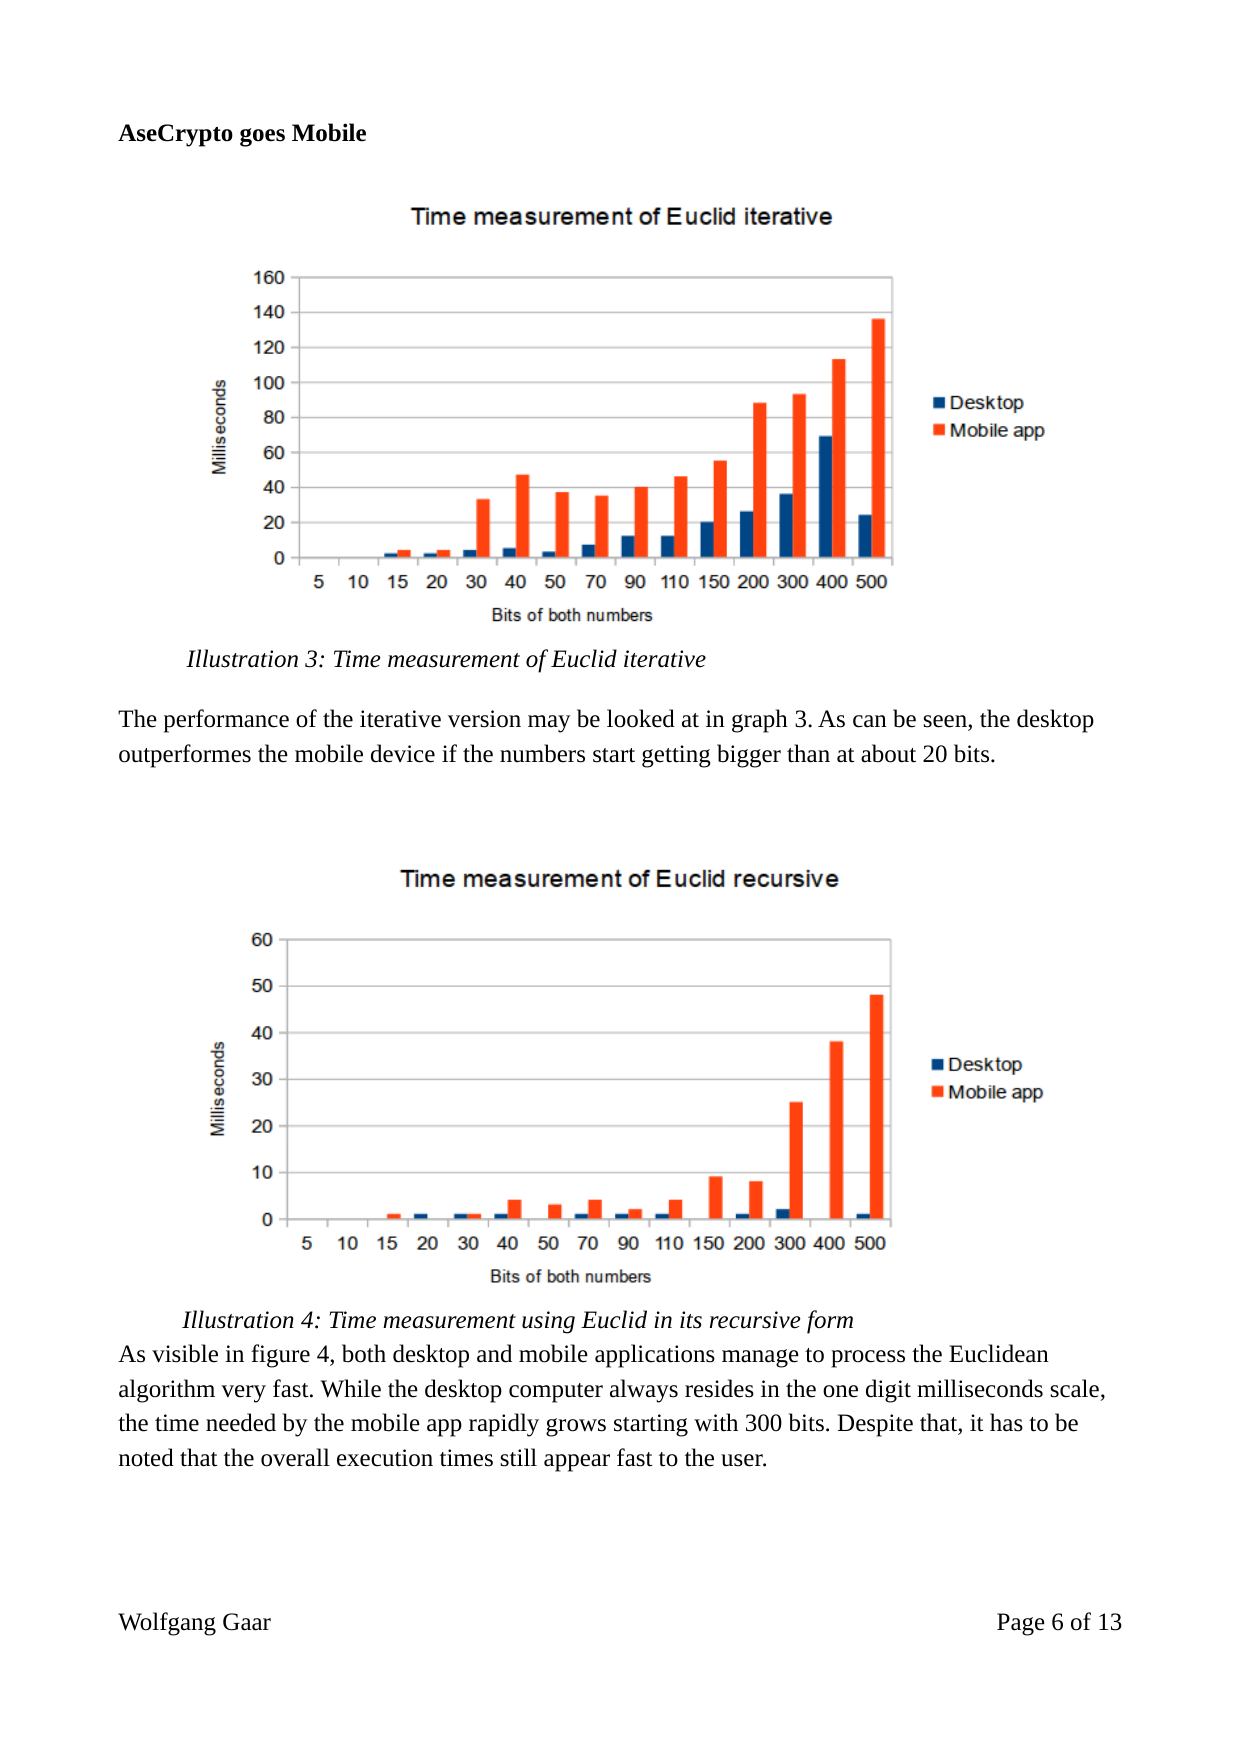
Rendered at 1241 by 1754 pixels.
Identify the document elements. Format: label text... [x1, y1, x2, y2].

text As visible in figure 4, both desktop and mobile applications manage to process the Euclidean algorithm very fast. While the desktop computer always resides in the one digit milliseconds scale, the time needed by the mobile app rapidly grows starting with 300 bits. Despite that, it has to be noted that the overall execution times still appear fast to the user. [118, 1323, 1122, 1471]
text Illustration 3: Time measurement of Euclid iterative [186, 645, 1054, 673]
text Illustration 4: Time measurement using Euclid in its recursive form [182, 1305, 1058, 1333]
picture [182, 849, 1059, 1305]
picture [186, 188, 1054, 645]
text The performance of the iterative version may be looked at in graph 3. As can be seen, the desktop outperformes the mobile device if the numbers start getting bigger than at about 20 bits. [118, 704, 1122, 768]
